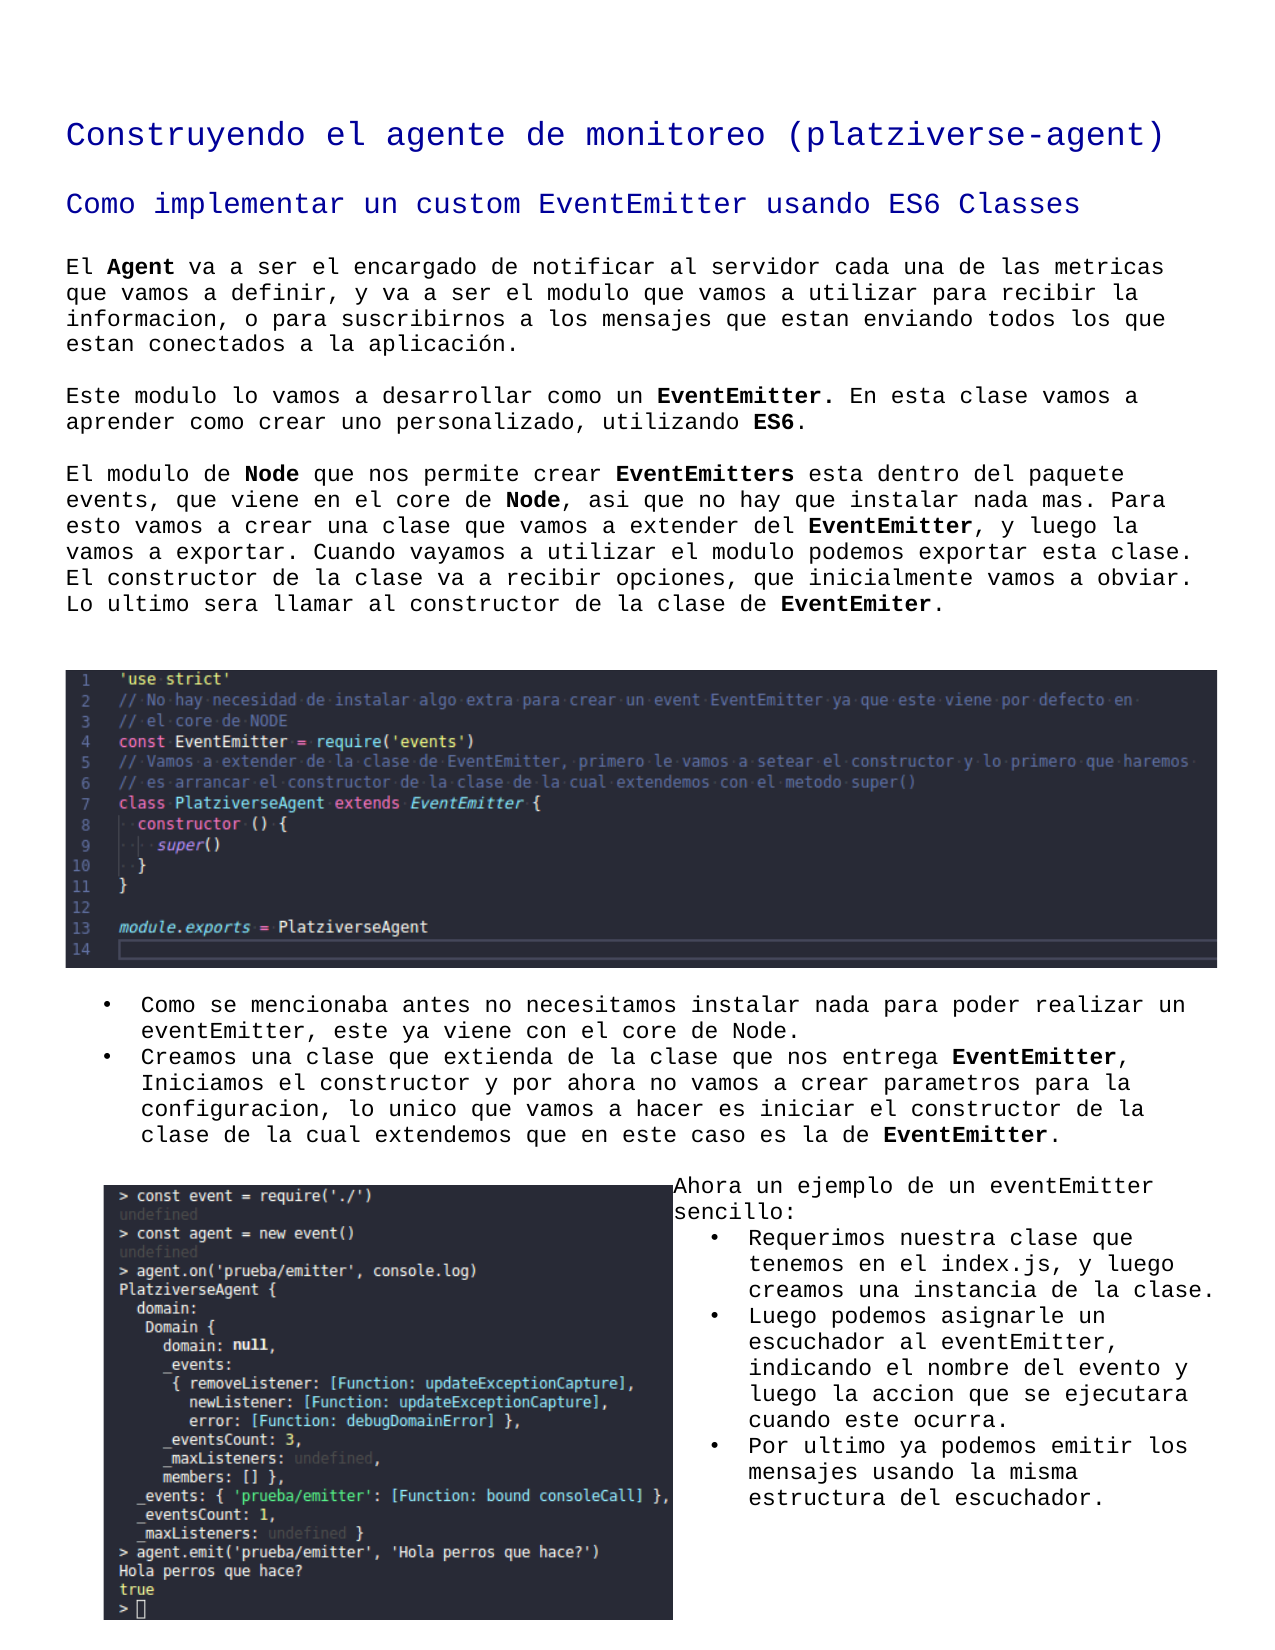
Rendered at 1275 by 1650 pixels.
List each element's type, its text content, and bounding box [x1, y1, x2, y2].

text Como implementar un custom EventEmitter usando ES6 Classes [66, 189, 1217, 222]
picture [103, 1185, 673, 1620]
text El Agent va a ser el encargado de notificar al servidor cada una de las metricas que vamos a definir, y va a ser el modulo que vamos a utilizar para recibir la informacion, o para suscribirnos a los mensajes que estan enviando todos los que estan conectados a la aplicación. [66, 255, 1217, 359]
list Requerimos nuestra clase que tenemos en el index.js, y luego creamos una instancia de la clase. [673, 1227, 1217, 1304]
text Construyendo el agente de monitoreo (platziverse-agent) [66, 118, 1217, 156]
list Por ultimo ya podemos emitir los mensajes usando la misma estructura del escuchador. [673, 1434, 1217, 1512]
picture [65, 670, 1218, 968]
text El modulo de Node que nos permite crear EventEmitters esta dentro del paquete events, que viene en el core de Node, asi que no hay que instalar nada mas. Para esto vamos a crear una clase que vamos a extender del EventEmitter, y luego la vamos a exportar. Cuando vayamos a utilizar el modulo podemos exportar esta clase. El constructor de la clase va a recibir opciones, que inicialmente vamos a obviar. Lo ultimo sera llamar al constructor de la clase de EventEmiter. [66, 462, 1217, 618]
text Este modulo lo vamos a desarrollar como un EventEmitter. En esta clase vamos a aprender como crear uno personalizado, utilizando ES6. [66, 385, 1217, 437]
list Como se mencionaba antes no necesitamos instalar nada para poder realizar un eventEmitter, este ya viene con el core de Node. [103, 993, 1217, 1045]
text Ahora un ejemplo de un eventEmitter sencillo: [66, 1175, 1217, 1227]
list Luego podemos asignarle un escuchador al eventEmitter, indicando el nombre del evento y luego la accion que se ejecutara cuando este ocurra. [673, 1304, 1217, 1434]
list Creamos una clase que extienda de la clase que nos entrega EventEmitter, Iniciamos el constructor y por ahora no vamos a crear parametros para la configuracion, lo unico que vamos a hacer es iniciar el constructor de la clase de la cual extendemos que en este caso es la de EventEmitter. [103, 1045, 1217, 1149]
